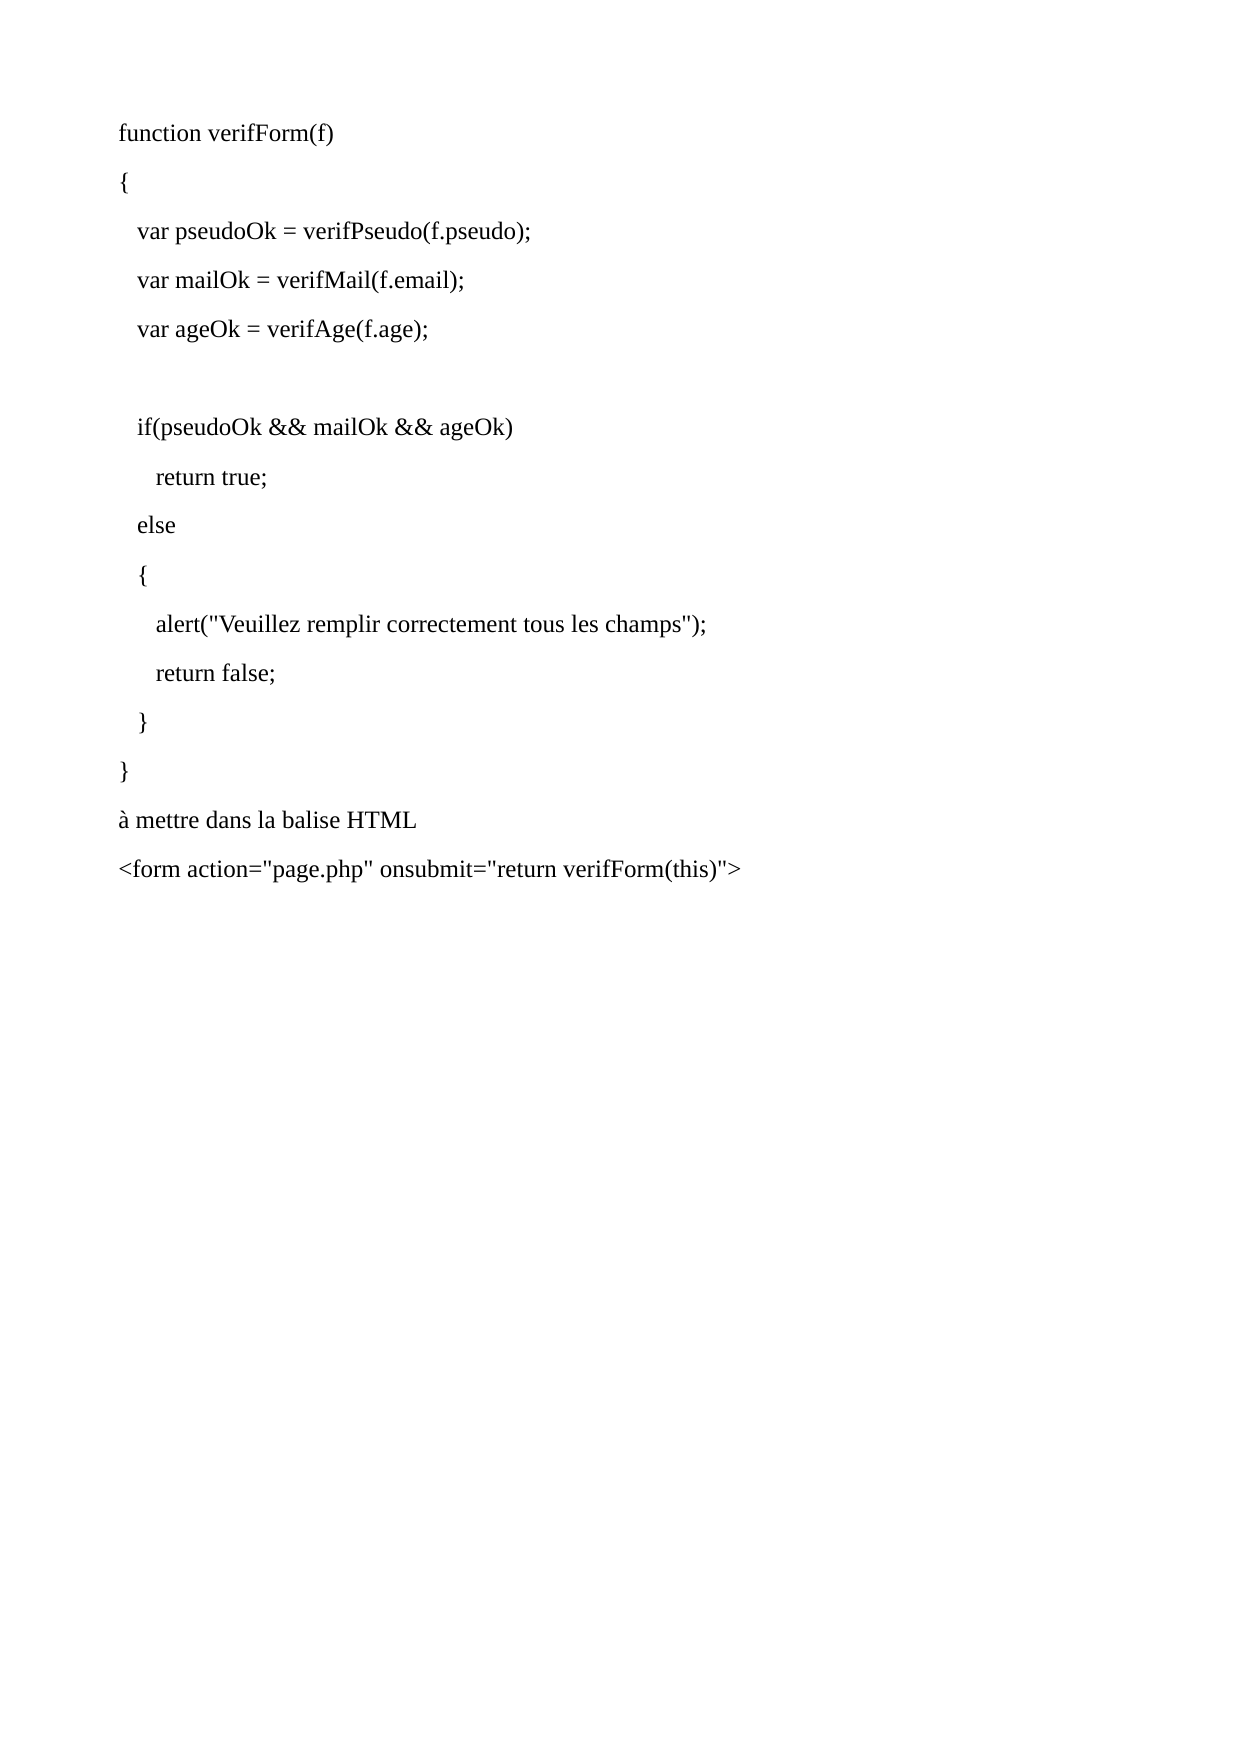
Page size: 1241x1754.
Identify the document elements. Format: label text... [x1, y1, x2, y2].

text var mailOk = verifMail(f.email); [118, 265, 1122, 294]
text function verifForm(f) [118, 118, 1122, 147]
text else [118, 511, 1122, 539]
text } [118, 756, 1122, 785]
text alert("Veuillez remplir correctement tous les champs"); [118, 609, 1122, 637]
text if(pseudoOk && mailOk && ageOk) [118, 412, 1122, 441]
text } [118, 707, 1122, 736]
text { [118, 560, 1122, 588]
text return true; [118, 462, 1122, 490]
text à mettre dans la balise HTML [118, 805, 1122, 834]
text <form action="page.php" onsubmit="return verifForm(this)"> [118, 854, 1122, 883]
text var pseudoOk = verifPseudo(f.pseudo); [118, 216, 1122, 245]
text var ageOk = verifAge(f.age); [118, 314, 1122, 343]
text { [118, 167, 1122, 196]
text return false; [118, 658, 1122, 687]
